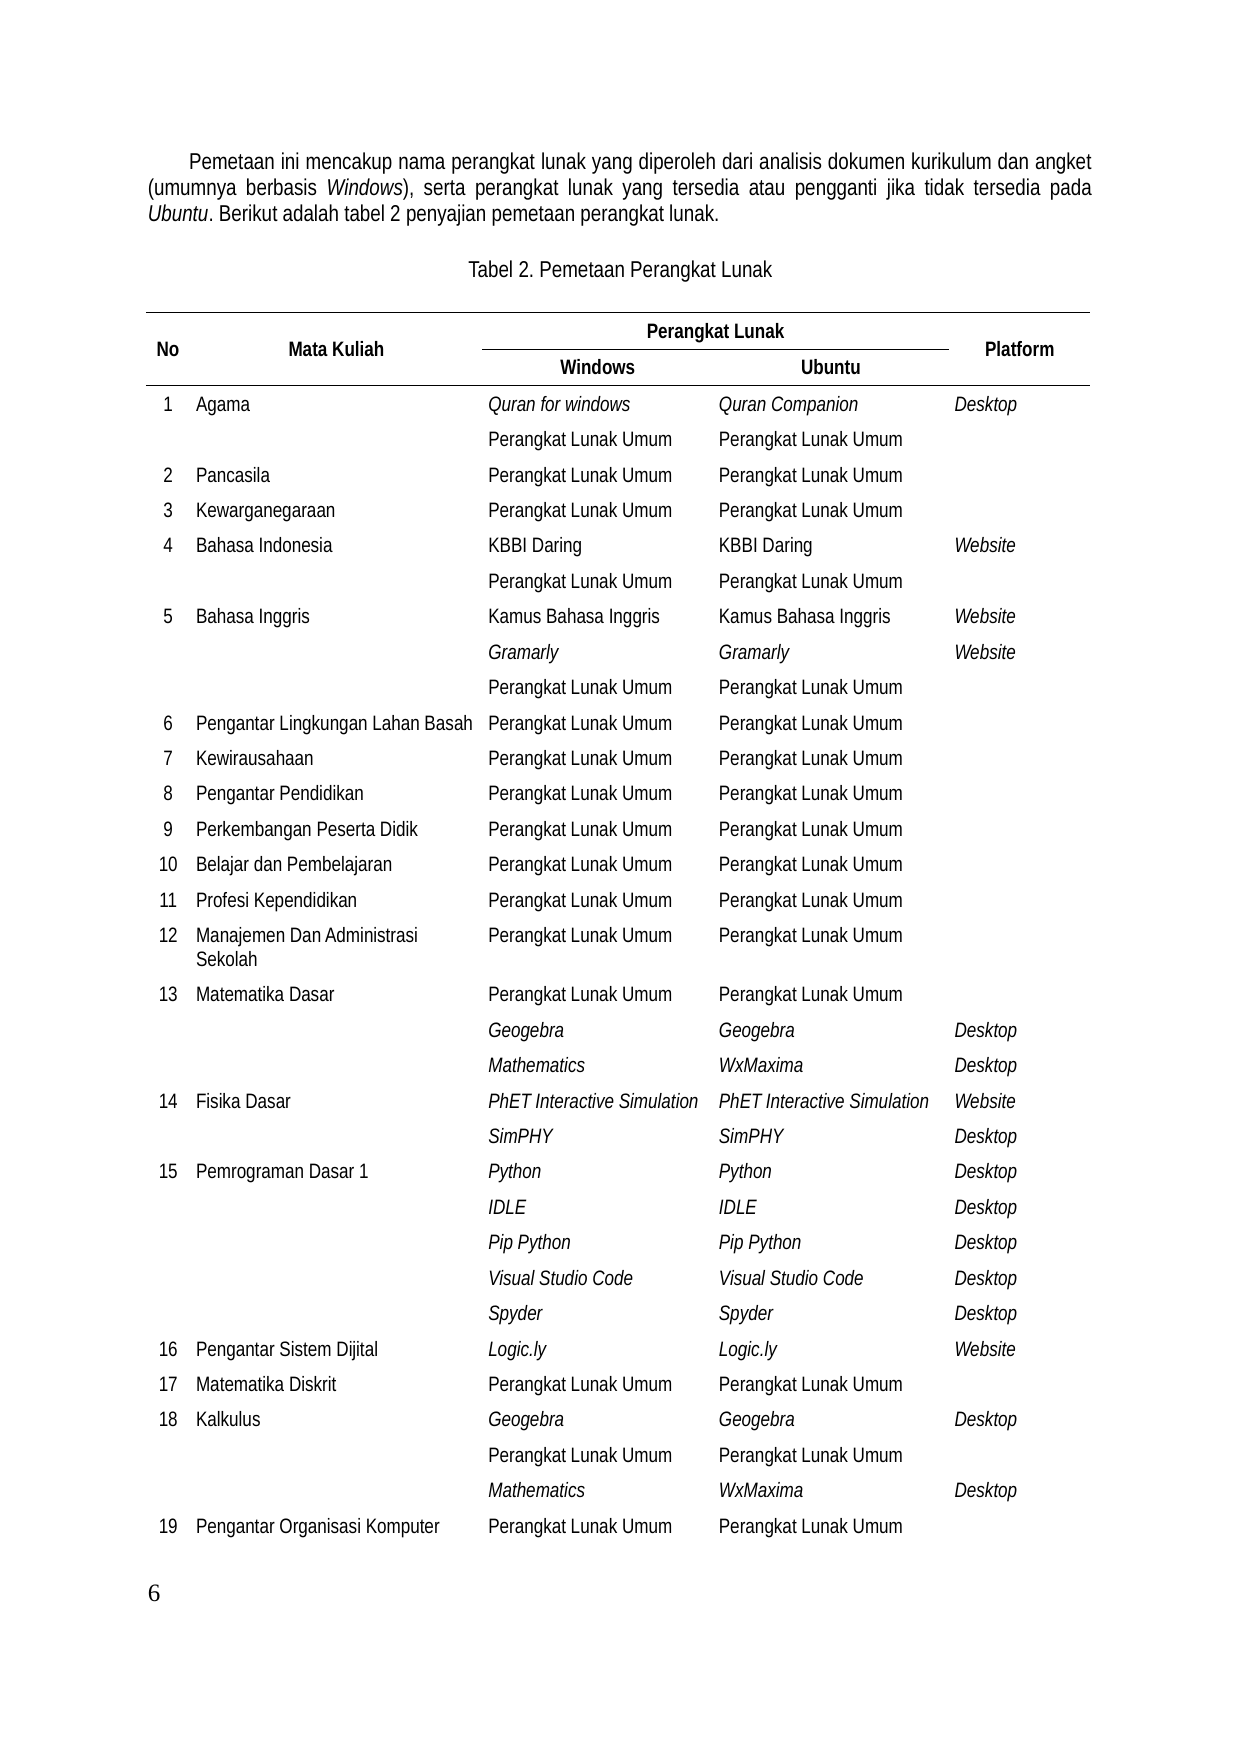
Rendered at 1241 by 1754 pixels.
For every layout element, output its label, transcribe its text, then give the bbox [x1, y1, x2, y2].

table_cell Agama [190, 386, 482, 457]
table_cell [949, 669, 1090, 705]
table_cell Perangkat Lunak Umum [482, 1366, 713, 1402]
table_cell IDLE [482, 1189, 713, 1224]
table_cell IDLE [713, 1189, 949, 1224]
table_cell 4 [146, 528, 190, 598]
table_cell [949, 917, 1090, 977]
table_cell Perangkat Lunak Umum [482, 846, 713, 882]
table_cell Website [949, 599, 1090, 634]
table_cell Kewarganegaraan [190, 492, 482, 528]
table_cell Perangkat Lunak Umum [482, 977, 713, 1012]
table_cell 1 [146, 386, 190, 457]
table_cell Website [949, 1083, 1090, 1118]
table_cell Perangkat Lunak Umum [482, 882, 713, 917]
table_cell Manajemen Dan Administrasi Sekolah [190, 917, 482, 977]
table_cell Windows [482, 350, 713, 385]
table_cell 9 [146, 811, 190, 846]
table_cell Perangkat Lunak Umum [482, 669, 713, 705]
text Tabel 2. Pemetaan perangkat lunak [148, 256, 1093, 282]
table_cell Perangkat Lunak Umum [713, 977, 949, 1012]
table_cell PhET Interactive Simulation [713, 1083, 949, 1118]
table_cell Pip Python [713, 1225, 949, 1260]
table_cell Kewirausahaan [190, 740, 482, 776]
table_cell Profesi Kependidikan [190, 882, 482, 917]
table_cell [949, 705, 1090, 740]
table_cell Desktop [949, 1473, 1090, 1508]
table_cell Desktop [949, 1402, 1090, 1437]
table_cell Perangkat Lunak Umum [482, 811, 713, 846]
table_cell Website [949, 1331, 1090, 1366]
table_cell Kalkulus [190, 1402, 482, 1508]
table_cell Fisika Dasar [190, 1083, 482, 1154]
table_cell Perangkat Lunak Umum [713, 1366, 949, 1402]
table_cell 18 [146, 1402, 190, 1508]
table_cell Spyder [482, 1295, 713, 1331]
table_cell Geogebra [482, 1012, 713, 1047]
table_cell Ubuntu [713, 350, 949, 385]
table_cell Website [949, 634, 1090, 669]
table_cell [949, 882, 1090, 917]
table_cell 12 [146, 917, 190, 977]
table_cell Pengantar Pendidikan [190, 776, 482, 811]
table_cell Desktop [949, 1154, 1090, 1189]
table_cell Perangkat Lunak Umum [713, 457, 949, 492]
table_cell 11 [146, 882, 190, 917]
table_cell Perangkat Lunak Umum [482, 705, 713, 740]
table_cell Perangkat Lunak Umum [713, 421, 949, 457]
table_cell 15 [146, 1154, 190, 1331]
table_cell Pemrograman Dasar 1 [190, 1154, 482, 1331]
table_cell Gramarly [713, 634, 949, 669]
table_cell SimPHY [713, 1118, 949, 1154]
table_cell Perangkat Lunak Umum [713, 811, 949, 846]
table_cell 19 [146, 1508, 190, 1543]
table_cell 3 [146, 492, 190, 528]
table_cell Pengantar Organisasi Komputer [190, 1508, 482, 1543]
table_cell Pip Python [482, 1225, 713, 1260]
table_cell Perangkat Lunak Umum [482, 917, 713, 977]
table_cell 14 [146, 1083, 190, 1154]
table_cell Mathematics [482, 1048, 713, 1083]
table_cell Website [949, 528, 1090, 563]
table_cell [949, 846, 1090, 882]
table_cell 17 [146, 1366, 190, 1402]
table_cell [949, 1508, 1090, 1543]
table_cell Pancasila [190, 457, 482, 492]
table_cell Desktop [949, 1012, 1090, 1047]
table_cell Perangkat Lunak Umum [713, 846, 949, 882]
table_cell [949, 457, 1090, 492]
table_cell Geogebra [713, 1012, 949, 1047]
table_cell Geogebra [713, 1402, 949, 1437]
table_cell Perangkat Lunak Umum [713, 669, 949, 705]
table_cell 10 [146, 846, 190, 882]
table_cell [949, 1366, 1090, 1402]
table_cell Quran Companion [713, 386, 949, 421]
table_cell Kamus Bahasa Inggris [713, 599, 949, 634]
table_cell WxMaxima [713, 1048, 949, 1083]
table_cell Desktop [949, 1295, 1090, 1331]
table_cell Perangkat Lunak Umum [713, 1508, 949, 1543]
table_cell Desktop [949, 1118, 1090, 1154]
table_cell Visual Studio Code [713, 1260, 949, 1295]
table_cell Perangkat Lunak Umum [482, 1508, 713, 1543]
table_cell Python [713, 1154, 949, 1189]
table_cell Mathematics [482, 1473, 713, 1508]
table_cell WxMaxima [713, 1473, 949, 1508]
table_cell Perangkat Lunak Umum [713, 492, 949, 528]
table_cell Perangkat Lunak Umum [713, 705, 949, 740]
table_cell Matematika Dasar [190, 977, 482, 1083]
table_cell Pengantar Lingkungan Lahan Basah [190, 705, 482, 740]
table_cell Desktop [949, 386, 1090, 421]
table_cell [949, 977, 1090, 1012]
table_cell Desktop [949, 1189, 1090, 1224]
table_cell Logic.ly [482, 1331, 713, 1366]
table_cell Perangkat Lunak Umum [482, 776, 713, 811]
table_cell 5 [146, 599, 190, 705]
table_cell 13 [146, 977, 190, 1083]
table_cell Python [482, 1154, 713, 1189]
table_cell [949, 421, 1090, 457]
text Pemetaan ini mencakup nama perangkat lunak yang diperoleh dari analisis dokumen kurikulum dan angket (umumnya berbasis Windows), serta perangkat lunak yang tersedia atau pengganti jika tidak tersedia pada Ubuntu. Berikut adalah tabel 2 penyajian pemetaan perangkat lunak. [148, 148, 1093, 227]
table_header Mata Kuliah [190, 313, 482, 385]
table_cell SimPHY [482, 1118, 713, 1154]
table_header No [146, 313, 190, 385]
table_cell Perangkat Lunak Umum [482, 563, 713, 598]
table_cell 7 [146, 740, 190, 776]
table_cell Gramarly [482, 634, 713, 669]
table_cell [949, 492, 1090, 528]
table_cell Spyder [713, 1295, 949, 1331]
table_header Platform [949, 313, 1090, 385]
table_cell Bahasa Indonesia [190, 528, 482, 598]
table_cell 6 [146, 705, 190, 740]
table_cell Logic.ly [713, 1331, 949, 1366]
table_cell [949, 740, 1090, 776]
table_cell KBBI Daring [713, 528, 949, 563]
table_cell Geogebra [482, 1402, 713, 1437]
table_cell PhET Interactive Simulation [482, 1083, 713, 1118]
table_cell Perangkat Lunak Umum [713, 882, 949, 917]
table_cell Perangkat Lunak Umum [713, 776, 949, 811]
table_cell Perangkat Lunak Umum [713, 563, 949, 598]
table_cell Desktop [949, 1260, 1090, 1295]
table_cell Perangkat Lunak Umum [713, 1437, 949, 1472]
table_cell Perangkat Lunak Umum [713, 917, 949, 977]
table_header Perangkat Lunak [482, 313, 949, 348]
table_cell Pengantar Sistem Dijital [190, 1331, 482, 1366]
table_cell Visual Studio Code [482, 1260, 713, 1295]
table_cell KBBI Daring [482, 528, 713, 563]
table_cell Perangkat Lunak Umum [482, 492, 713, 528]
table_cell Desktop [949, 1225, 1090, 1260]
table_cell Desktop [949, 1048, 1090, 1083]
table_cell Bahasa Inggris [190, 599, 482, 705]
table_cell [949, 563, 1090, 598]
table_cell Perangkat Lunak Umum [482, 421, 713, 457]
table_cell [949, 1437, 1090, 1472]
table_cell [949, 776, 1090, 811]
table_cell Belajar dan Pembelajaran [190, 846, 482, 882]
table_cell Perkembangan Peserta Didik [190, 811, 482, 846]
table_cell Kamus Bahasa Inggris [482, 599, 713, 634]
table_cell Perangkat Lunak Umum [482, 457, 713, 492]
table_cell Perangkat Lunak Umum [482, 1437, 713, 1472]
table_cell Matematika Diskrit [190, 1366, 482, 1402]
table_cell Perangkat Lunak Umum [482, 740, 713, 776]
table_cell 8 [146, 776, 190, 811]
table_cell [949, 811, 1090, 846]
table_cell 2 [146, 457, 190, 492]
table_cell Perangkat Lunak Umum [713, 740, 949, 776]
table_cell 16 [146, 1331, 190, 1366]
table_cell Quran for windows [482, 386, 713, 421]
